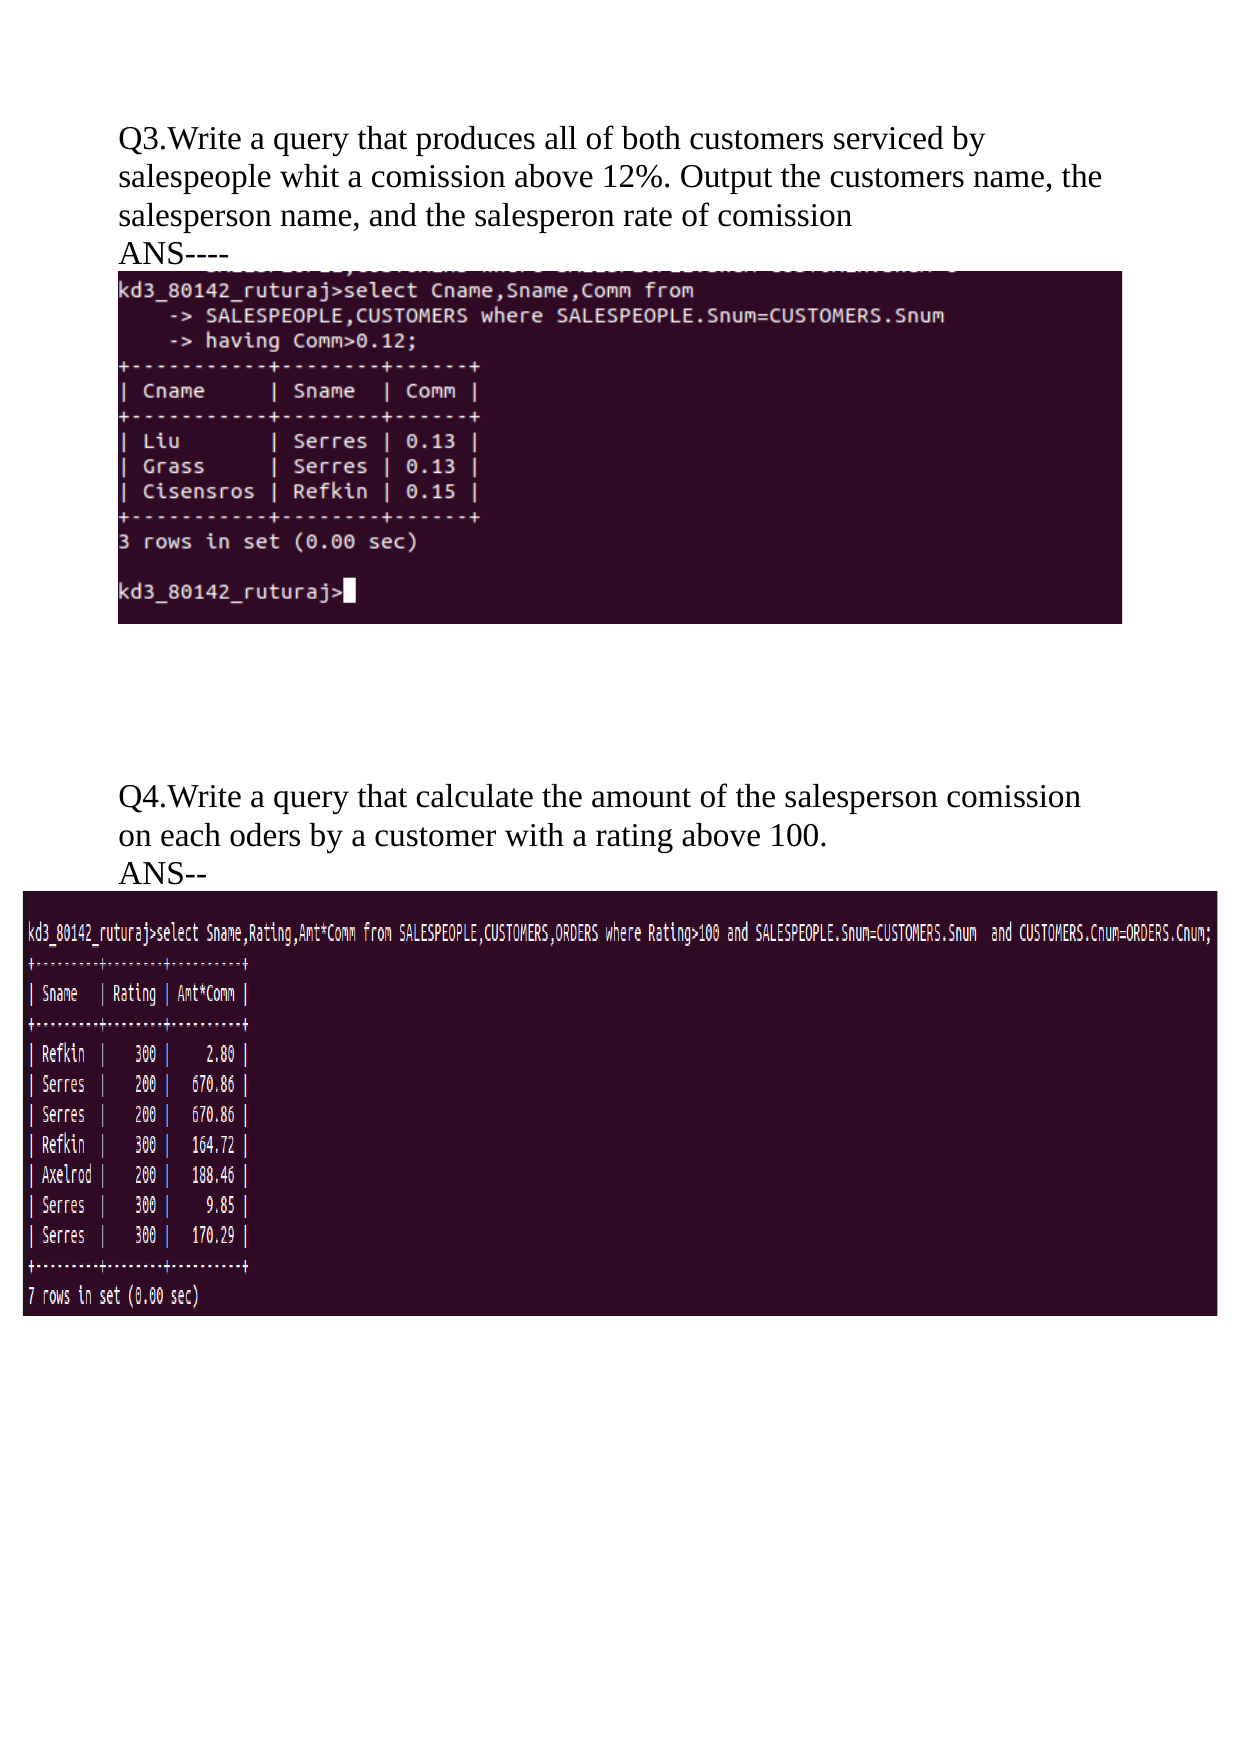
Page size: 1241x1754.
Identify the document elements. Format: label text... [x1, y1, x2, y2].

text Q4.Write a query that calculate the amount of the salesperson comission on each oders by a customer with a rating above 100. [118, 777, 1122, 853]
text ANS---- [118, 233, 1122, 271]
picture [118, 271, 1123, 624]
text ANS-- [118, 853, 1122, 891]
picture [22, 891, 1218, 1316]
text Q3.Write a query that produces all of both customers serviced by salespeople whit a comission above 12%. Output the customers name, the salesperson name, and the salesperon rate of comission [118, 118, 1122, 233]
